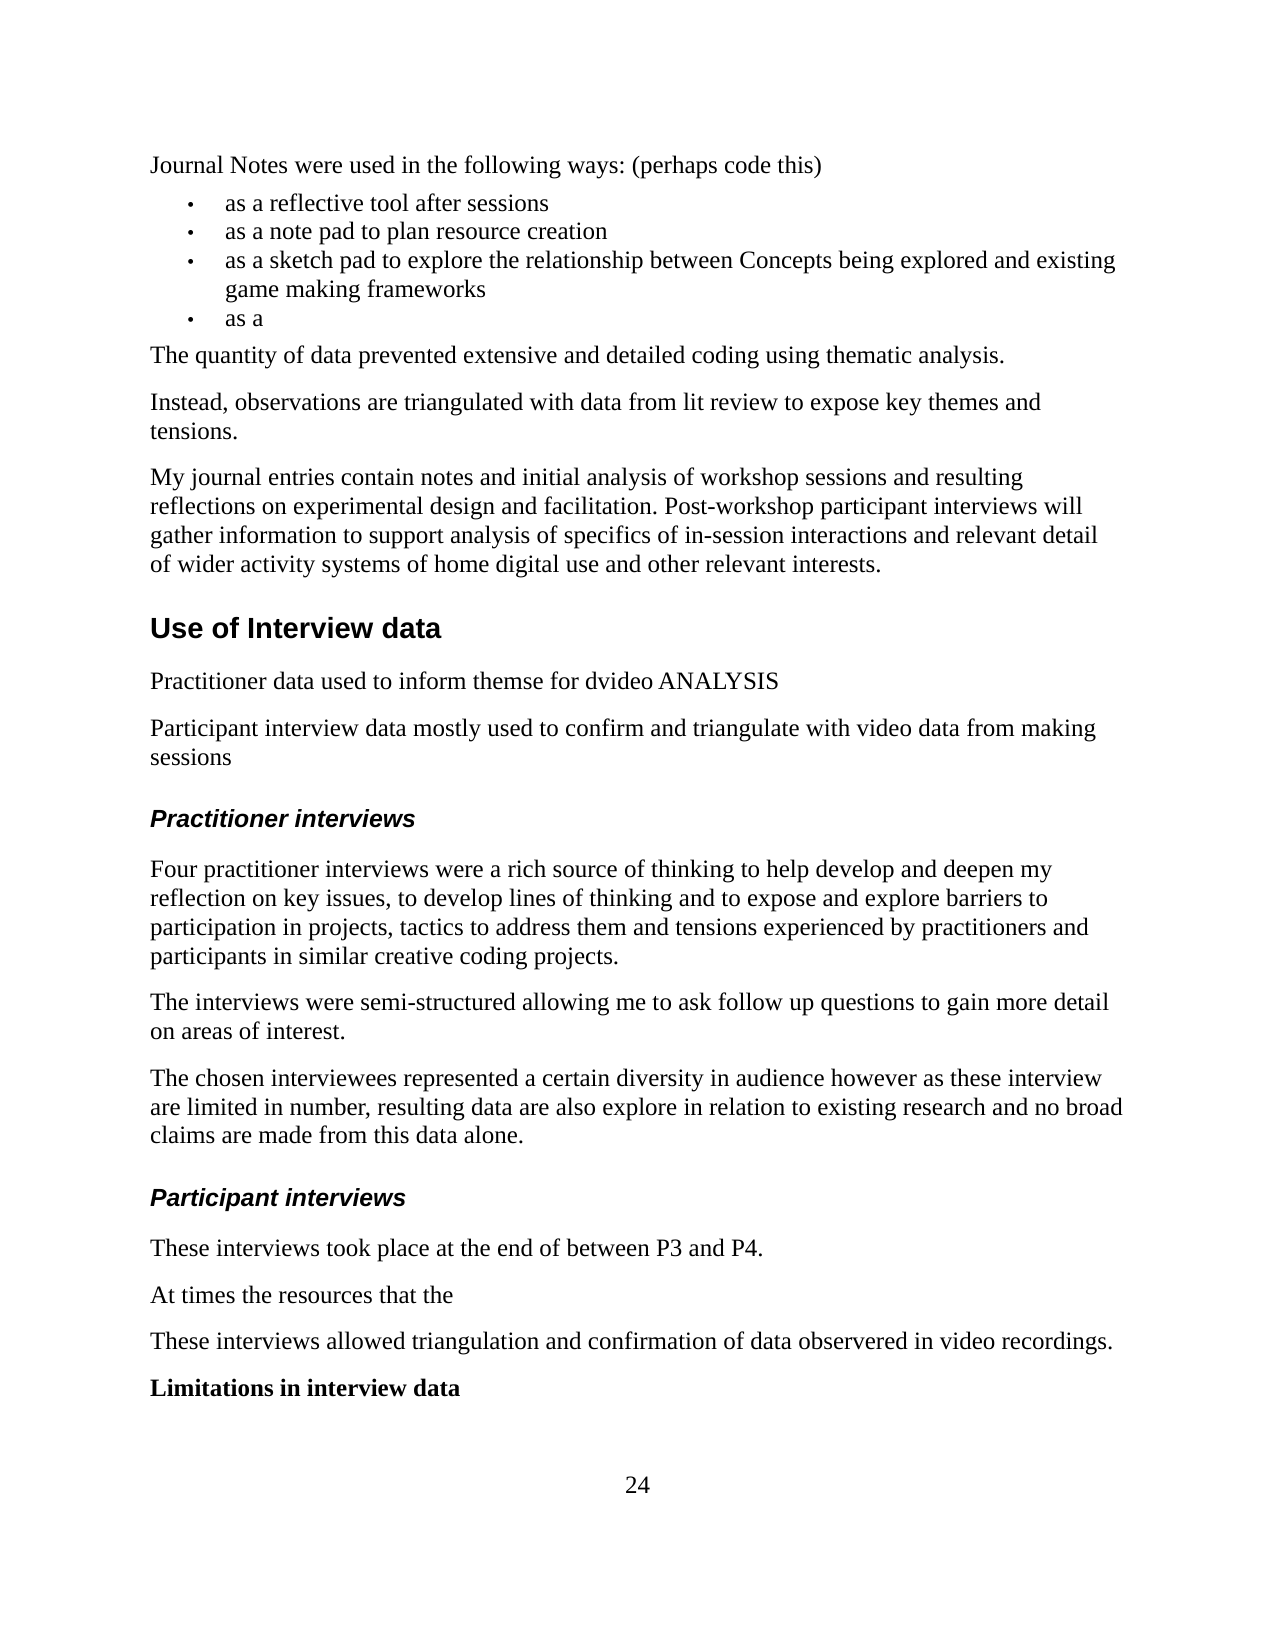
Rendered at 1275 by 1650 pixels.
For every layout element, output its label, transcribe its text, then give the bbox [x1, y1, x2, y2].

list as a note pad to plan resource creation [187, 216, 1125, 245]
text The chosen interviewees represented a certain diversity in audience however as these interview are limited in number, resulting data are also explore in relation to existing research and no broad claims are made from this data alone. [150, 1063, 1125, 1149]
text The interviews were semi-structured allowing me to ask follow up questions to gain more detail on areas of interest. [150, 987, 1125, 1045]
text Four practitioner interviews were a rich source of thinking to help develop and deepen my reflection on key issues, to develop lines of thinking and to expose and explore barriers to participation in projects, tactics to address them and tensions experienced by practitioners and participants in similar creative coding projects. [150, 854, 1125, 969]
subtitle Use of Interview data [150, 611, 1125, 645]
text My journal entries contain notes and initial analysis of workshop sessions and resulting reflections on experimental design and facilitation. Post-workshop participant interviews will gather information to support analysis of specifics of in-session interactions and relevant detail of wider activity systems of home digital use and other relevant interests. [150, 462, 1125, 577]
text Instead, observations are triangulated with data from lit review to expose key themes and tensions. [150, 387, 1125, 444]
text These interviews took place at the end of between P3 and P4. [150, 1233, 1125, 1262]
text Practitioner data used to inform themse for dvideo ANALYSIS [150, 666, 1125, 695]
text These interviews allowed triangulation and confirmation of data observered in video recordings. [150, 1326, 1125, 1355]
text Participant interview data mostly used to confirm and triangulate with video data from making sessions [150, 713, 1125, 771]
list as a [187, 303, 1125, 331]
list as a reflective tool after sessions [187, 188, 1125, 216]
text At times the resources that the [150, 1280, 1125, 1308]
text The quantity of data prevented extensive and detailed coding using thematic analysis. [150, 340, 1125, 369]
text Journal Notes were used in the following ways: (perhaps code this) [150, 150, 1125, 179]
subtitle Practitioner interviews [150, 804, 1125, 833]
text Limitations in interview data [150, 1373, 1125, 1402]
list as a sketch pad to explore the relationship between Concepts being explored and existing game making frameworks [187, 245, 1125, 303]
subtitle Participant interviews [150, 1183, 1125, 1212]
